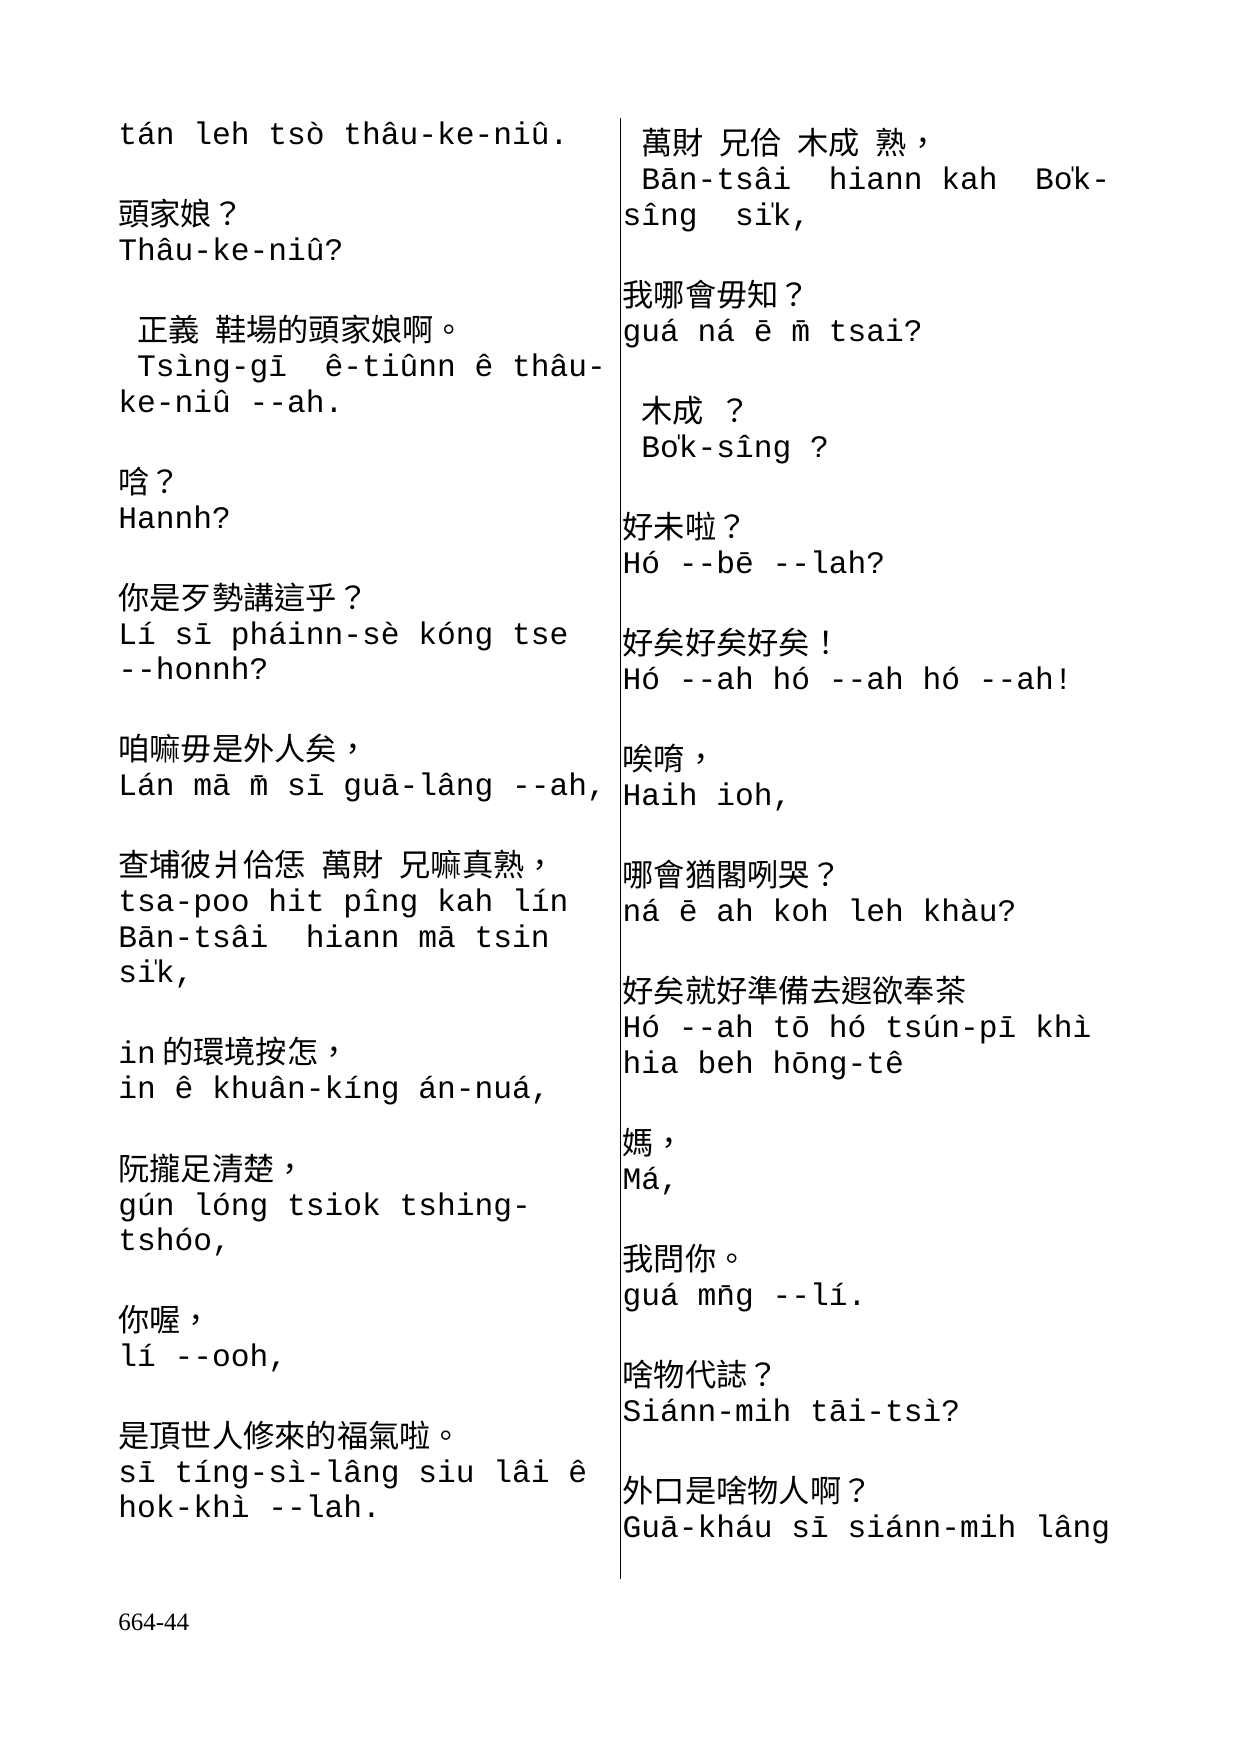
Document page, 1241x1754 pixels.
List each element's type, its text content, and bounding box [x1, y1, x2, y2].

text Lán mā m̄ sī guā-lâng --ah, [118, 769, 618, 805]
text gún lóng tsiok tshing-tshóo, [118, 1189, 618, 1260]
text tsa-poo hit pîng kah lín Bān-tsâi hiann mā tsin si̍k, [118, 886, 618, 992]
text Haih ioh, [622, 780, 1122, 815]
text 好矣就好準備去遐欲奉茶 [622, 967, 1122, 1012]
text 你是歹勢講這乎？ [118, 573, 618, 618]
text Guā-kháu sī siánn-mih lâng [622, 1511, 1122, 1547]
text 你喔， [118, 1295, 618, 1340]
text 是頂世人修來的福氣啦。 [118, 1411, 618, 1456]
text 好未啦？ [622, 502, 1122, 548]
text 木成 ？ [622, 386, 1122, 432]
text 媽， [622, 1118, 1122, 1163]
text sī tíng-sì-lâng siu lâi ê hok-khì --lah. [118, 1456, 618, 1527]
text Tsìng-gī ê-tiûnn ê thâu-ke-niû --ah. [118, 351, 618, 421]
text 我問你。 [622, 1234, 1122, 1279]
text in的環境按怎， [118, 1027, 618, 1073]
text Bān-tsâi hiann kah Bo̍k-sîng si̍k, [622, 164, 1122, 234]
text 正義 鞋場的頭家娘啊。 [118, 305, 618, 351]
text 阮攏足清楚， [118, 1144, 618, 1189]
text guá mn̄g --lí. [622, 1279, 1122, 1315]
text Hó --ah tō hó tsún-pī khì hia beh hōng-tê [622, 1012, 1122, 1083]
text 啥物代誌？ [622, 1350, 1122, 1395]
text Siánn-mih tāi-tsì? [622, 1395, 1122, 1431]
text 外口是啥物人啊？ [622, 1466, 1122, 1511]
text in ê khuân-kíng án-nuá, [118, 1073, 618, 1108]
text Lí sī pháinn-sè kóng tse --honnh? [118, 618, 618, 689]
text tán leh tsò thâu-ke-niû. [118, 118, 618, 153]
text 咱嘛毋是外人矣， [118, 724, 618, 769]
text Má, [622, 1163, 1122, 1199]
text Bo̍k-sîng ? [622, 432, 1122, 467]
text 頭家娘？ [118, 189, 618, 234]
text guá ná ē m̄ tsai? [622, 315, 1122, 351]
text Hó --bē --lah? [622, 548, 1122, 583]
text lí --ooh, [118, 1340, 618, 1376]
text Hó --ah hó --ah hó --ah! [622, 664, 1122, 699]
text ná ē ah koh leh khàu? [622, 896, 1122, 931]
text 好矣好矣好矣！ [622, 618, 1122, 664]
text 唅？ [118, 457, 618, 502]
text 萬財 兄佮 木成 熟， [622, 118, 1122, 164]
text 唉唷， [622, 734, 1122, 780]
text 我哪會毋知？ [622, 270, 1122, 315]
text 哪會猶閣咧哭？ [622, 851, 1122, 896]
text Hannh? [118, 502, 618, 537]
text Thâu-ke-niû? [118, 234, 618, 269]
text 查埔彼爿佮恁 萬財 兄嘛真熟， [118, 840, 618, 886]
